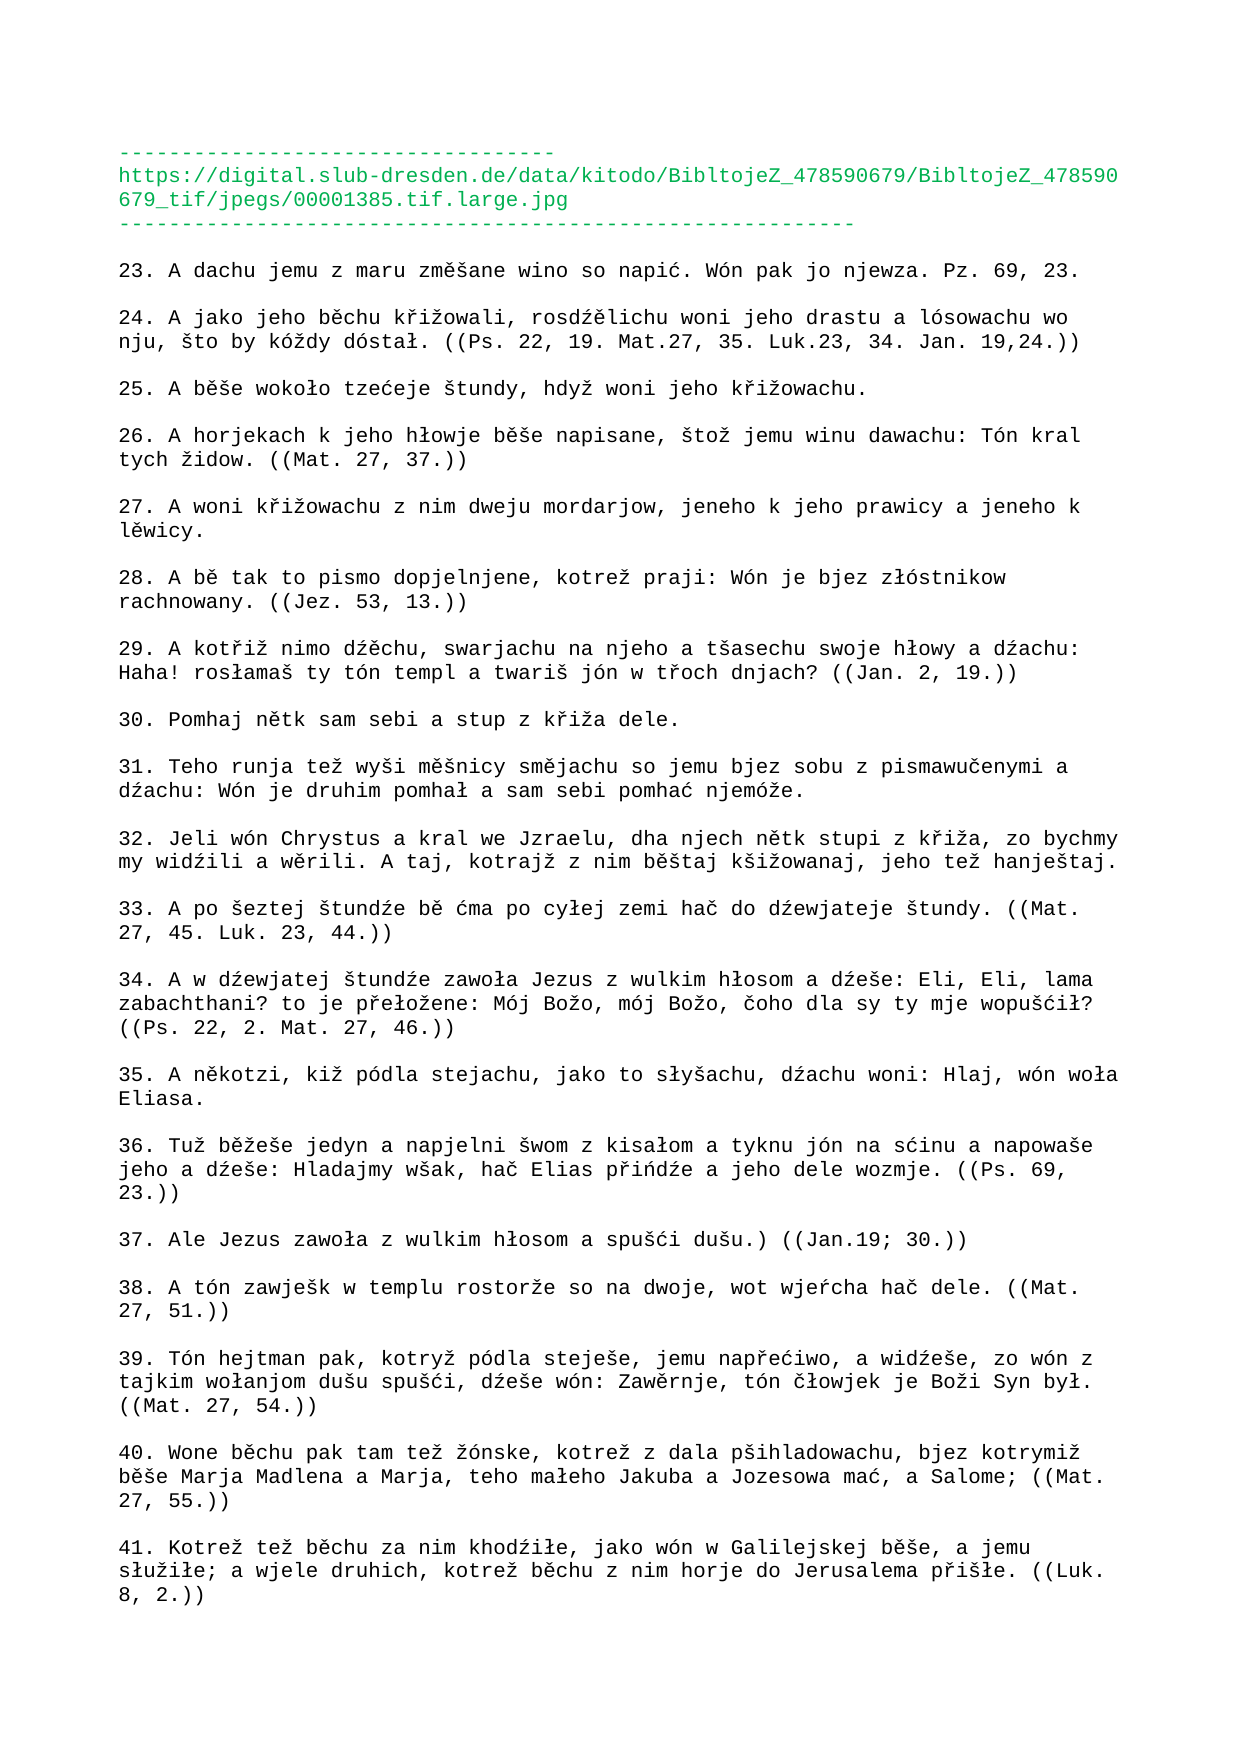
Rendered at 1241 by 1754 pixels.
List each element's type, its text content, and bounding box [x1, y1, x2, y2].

text 32. Jeli wón Chrystus a kral we Jzraelu, dha njech nětk stupi z křiža, zo bychmy my widźili a wěrili. A taj, kotrajž z nim běštaj kšižowanaj, jeho tež hanještaj. [118, 827, 1122, 875]
text 34. A w dźewjatej štundźe zawoła Jezus z wulkim hłosom a dźeše: Eli, Eli, lama zabachthani? to je přełožene: Mój Božo, mój Božo, čoho dla sy ty mje wopušćił? ((Ps. 22, 2. Mat. 27, 46.)) [118, 969, 1122, 1040]
text 26. A horjekach k jeho hłowje běše napisane, štož jemu winu dawachu: Tón kral tych židow. ((Mat. 27, 37.)) [118, 426, 1122, 473]
text 41. Kotrež tež běchu za nim khodźiłe, jako wón w Galilejskej běše, a jemu słužiłe; a wjele druhich, kotrež běchu z nim horje do Jerusalema přišłe. ((Luk. 8, 2.)) [118, 1537, 1122, 1608]
text 23. A dachu jemu z maru změšane wino so napić. Wón pak jo njewza. Pz. 69, 23. [118, 260, 1122, 284]
text 37. Ale Jezus zawoła z wulkim hłosom a spušći dušu.) ((Jan.19; 30.)) [118, 1229, 1122, 1253]
text 28. A bě tak to pismo dopjelnjene, kotrež praji: Wón je bjez złóstnikow rachnowany. ((Jez. 53, 13.)) [118, 567, 1122, 615]
text 35. A někotzi, kiž pódla stejachu, jako to słyšachu, dźachu woni: Hlaj, wón woła Eliasa. [118, 1064, 1122, 1111]
text 36. Tuž běžeše jedyn a napjelni šwom z kisałom a tyknu jón na sćinu a napowaše jeho a dźeše: Hladajmy wšak, hač Elias přińdźe a jeho dele wozmje. ((Ps. 69, 23.)) [118, 1135, 1122, 1206]
text ----------------------------------- https://digital.slub-dresden.de/data/kitodo/BibltojeZ_478590679/BibltojeZ_478590679_tif/jpegs/00001385.tif.large.jpg ----------------------------------------------------------- [118, 142, 1122, 236]
text 31. Teho runja tež wyši měšnicy smějachu so jemu bjez sobu z pismawučenymi a dźachu: Wón je druhim pomhał a sam sebi pomhać njemóže. [118, 757, 1122, 804]
text 33. A po šeztej štundźe bě ćma po cyłej zemi hač do dźewjateje štundy. ((Mat. 27, 45. Luk. 23, 44.)) [118, 898, 1122, 946]
text 24. A jako jeho běchu křižowali, rosdźělichu woni jeho drastu a lósowachu wo nju, što by kóždy dóstał. ((Ps. 22, 19. Mat.27, 35. Luk.23, 34. Jan. 19,24.)) [118, 307, 1122, 354]
text 38. A tón zawješk w templu rostorže so na dwoje, wot wjeŕcha hač dele. ((Mat. 27, 51.)) [118, 1277, 1122, 1324]
text 25. A běše wokoło tzećeje štundy, hdyž woni jeho křižowachu. [118, 378, 1122, 402]
text 27. A woni křižowachu z nim dweju mordarjow, jeneho k jeho prawicy a jeneho k lěwicy. [118, 496, 1122, 544]
text 29. A kotřiž nimo dźěchu, swarjachu na njeho a tšasechu swoje hłowy a dźachu: Haha! rosłamaš ty tón templ a twariš jón w třoch dnjach? ((Jan. 2, 19.)) [118, 638, 1122, 686]
text 40. Wone běchu pak tam tež žónske, kotrež z dala pšihladowachu, bjez kotrymiž běše Marja Madlena a Marja, teho małeho Jakuba a Jozesowa mać, a Salome; ((Mat. 27, 55.)) [118, 1442, 1122, 1513]
text 39. Tón hejtman pak, kotryž pódla steješe, jemu napřećiwo, a widźeše, zo wón z tajkim wołanjom dušu spušći, dźeše wón: Zawěrnje, tón čłowjek je Boži Syn był. ((Mat. 27, 54.)) [118, 1348, 1122, 1419]
text 30. Pomhaj nětk sam sebi a stup z křiža dele. [118, 709, 1122, 733]
